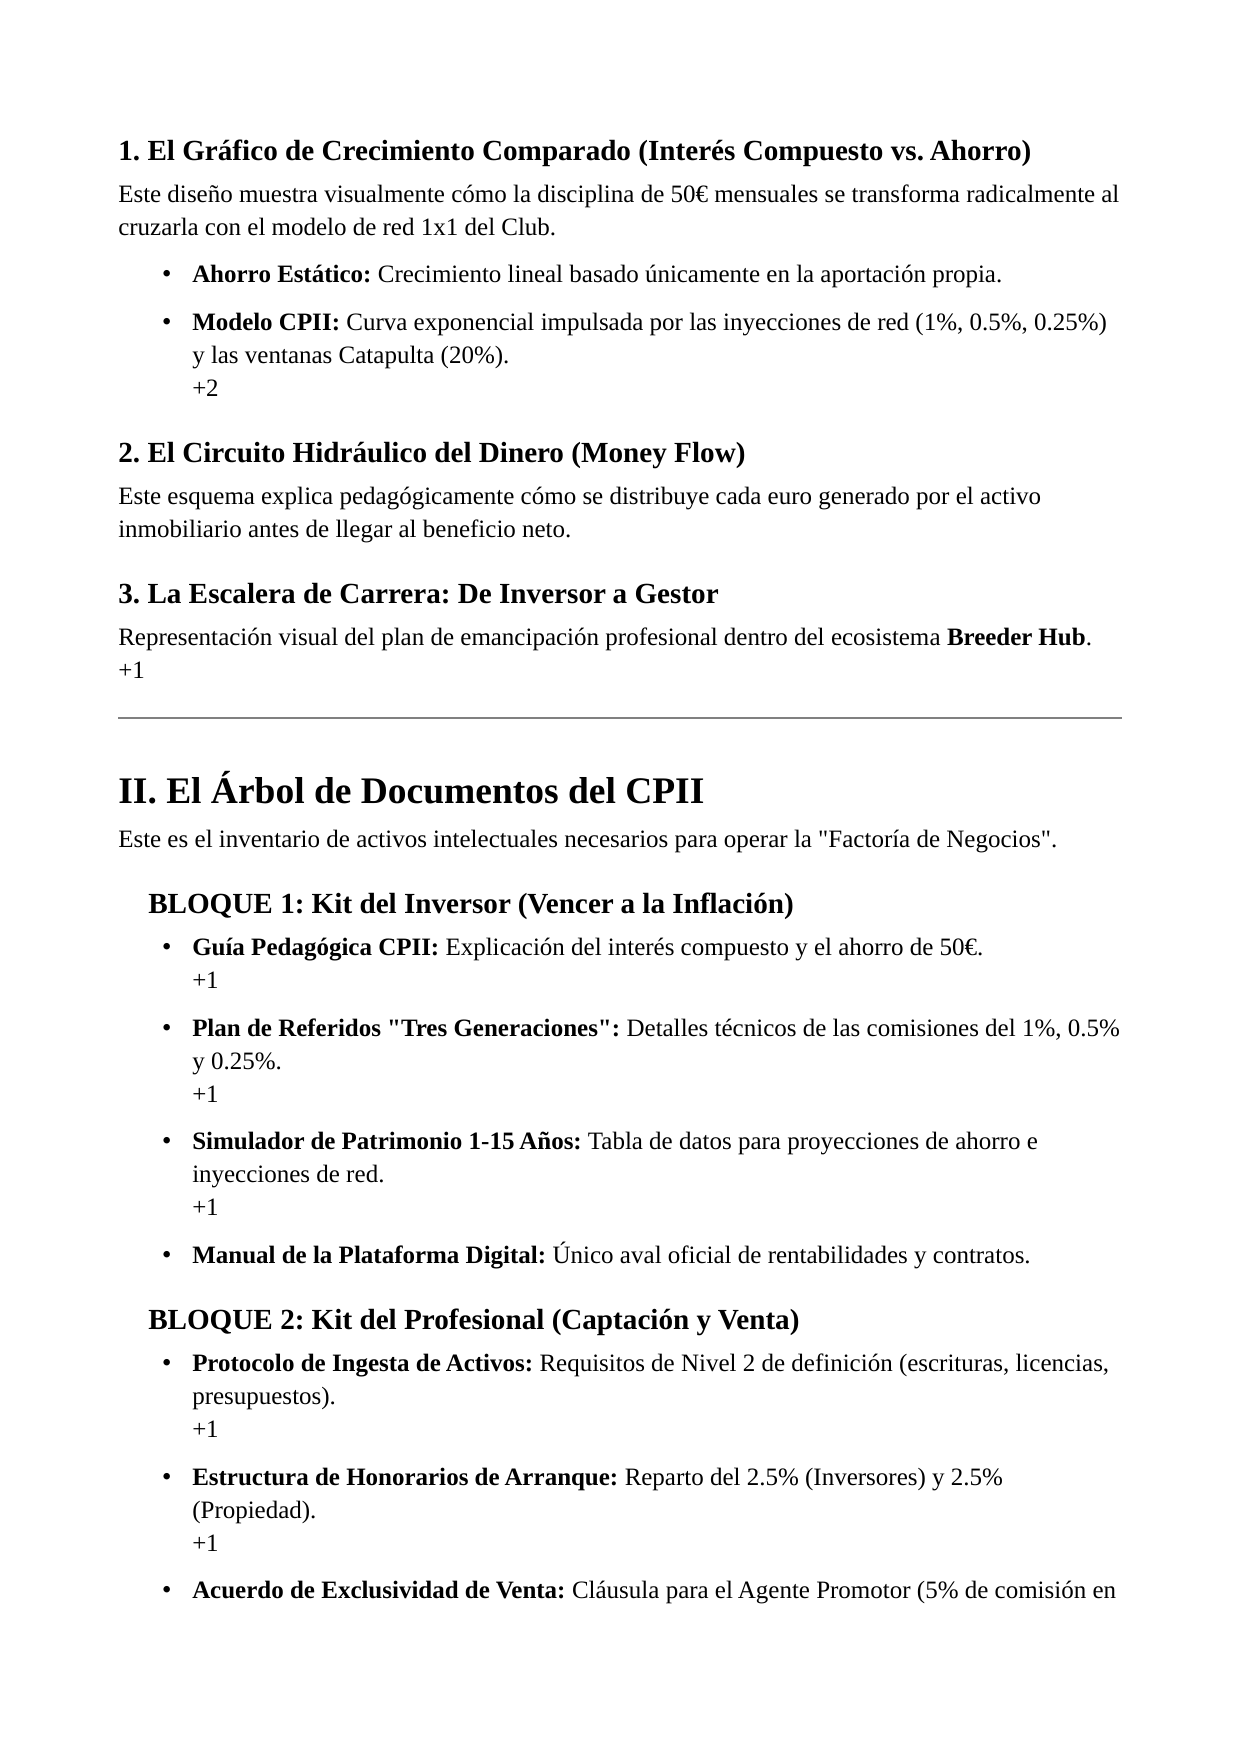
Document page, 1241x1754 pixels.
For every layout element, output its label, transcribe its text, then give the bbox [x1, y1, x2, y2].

table_cell 1. El Gráfico de Crecimiento Comparado (Interés Compuesto vs. Ahorro) Este diseño muestra visualmente cómo la disciplina de 50€ mensuales se transforma radicalmente al cruzarla con el modelo de red 1x1 del Club. Ahorro Estático: Crecimiento lineal basado únicamente en la aportación propia. Modelo CPII: Curva exponencial impulsada por las inyecciones de red (1%, 0.5%, 0.25%) y las ventanas Catapulta (20%). +2 2. El Circuito Hidráulico del Dinero (Money Flow) Este esquema explica pedagógicamente cómo se distribuye cada euro generado por el activo inmobiliario antes de llegar al beneficio neto. 3. La Escalera de Carrera: De Inversor a Gestor Representación visual del plan de emancipación profesional dentro del ecosistema Breeder Hub. +1 [118, 118, 1122, 717]
table_cell II. El Árbol de Documentos del CPII Este es el inventario de activos intelectuales necesarios para operar la "Factoría de Negocios". 📂 BLOQUE 1: Kit del Inversor (Vencer a la Inflación) Guía Pedagógica CPII: Explicación del interés compuesto y el ahorro de 50€. +1 Plan de Referidos "Tres Generaciones": Detalles técnicos de las comisiones del 1%, 0.5% y 0.25%. +1 Simulador de Patrimonio 1-15 Años: Tabla de datos para proyecciones de ahorro e inyecciones de red. +1 Manual de la Plataforma Digital: Único aval oficial de rentabilidades y contratos. 📂 BLOQUE 2: Kit del Profesional (Captación y Venta) Protocolo de Ingesta de Activos: Requisitos de Nivel 2 de definición (escrituras, licencias, presupuestos). +1 Estructura de Honorarios de Arranque: Reparto del 2.5% (Inversores) y 2.5% (Propiedad). +1 Acuerdo de Exclusividad de Venta: Cláusula para el Agente Promotor (5% de comisión en [118, 719, 1122, 1604]
